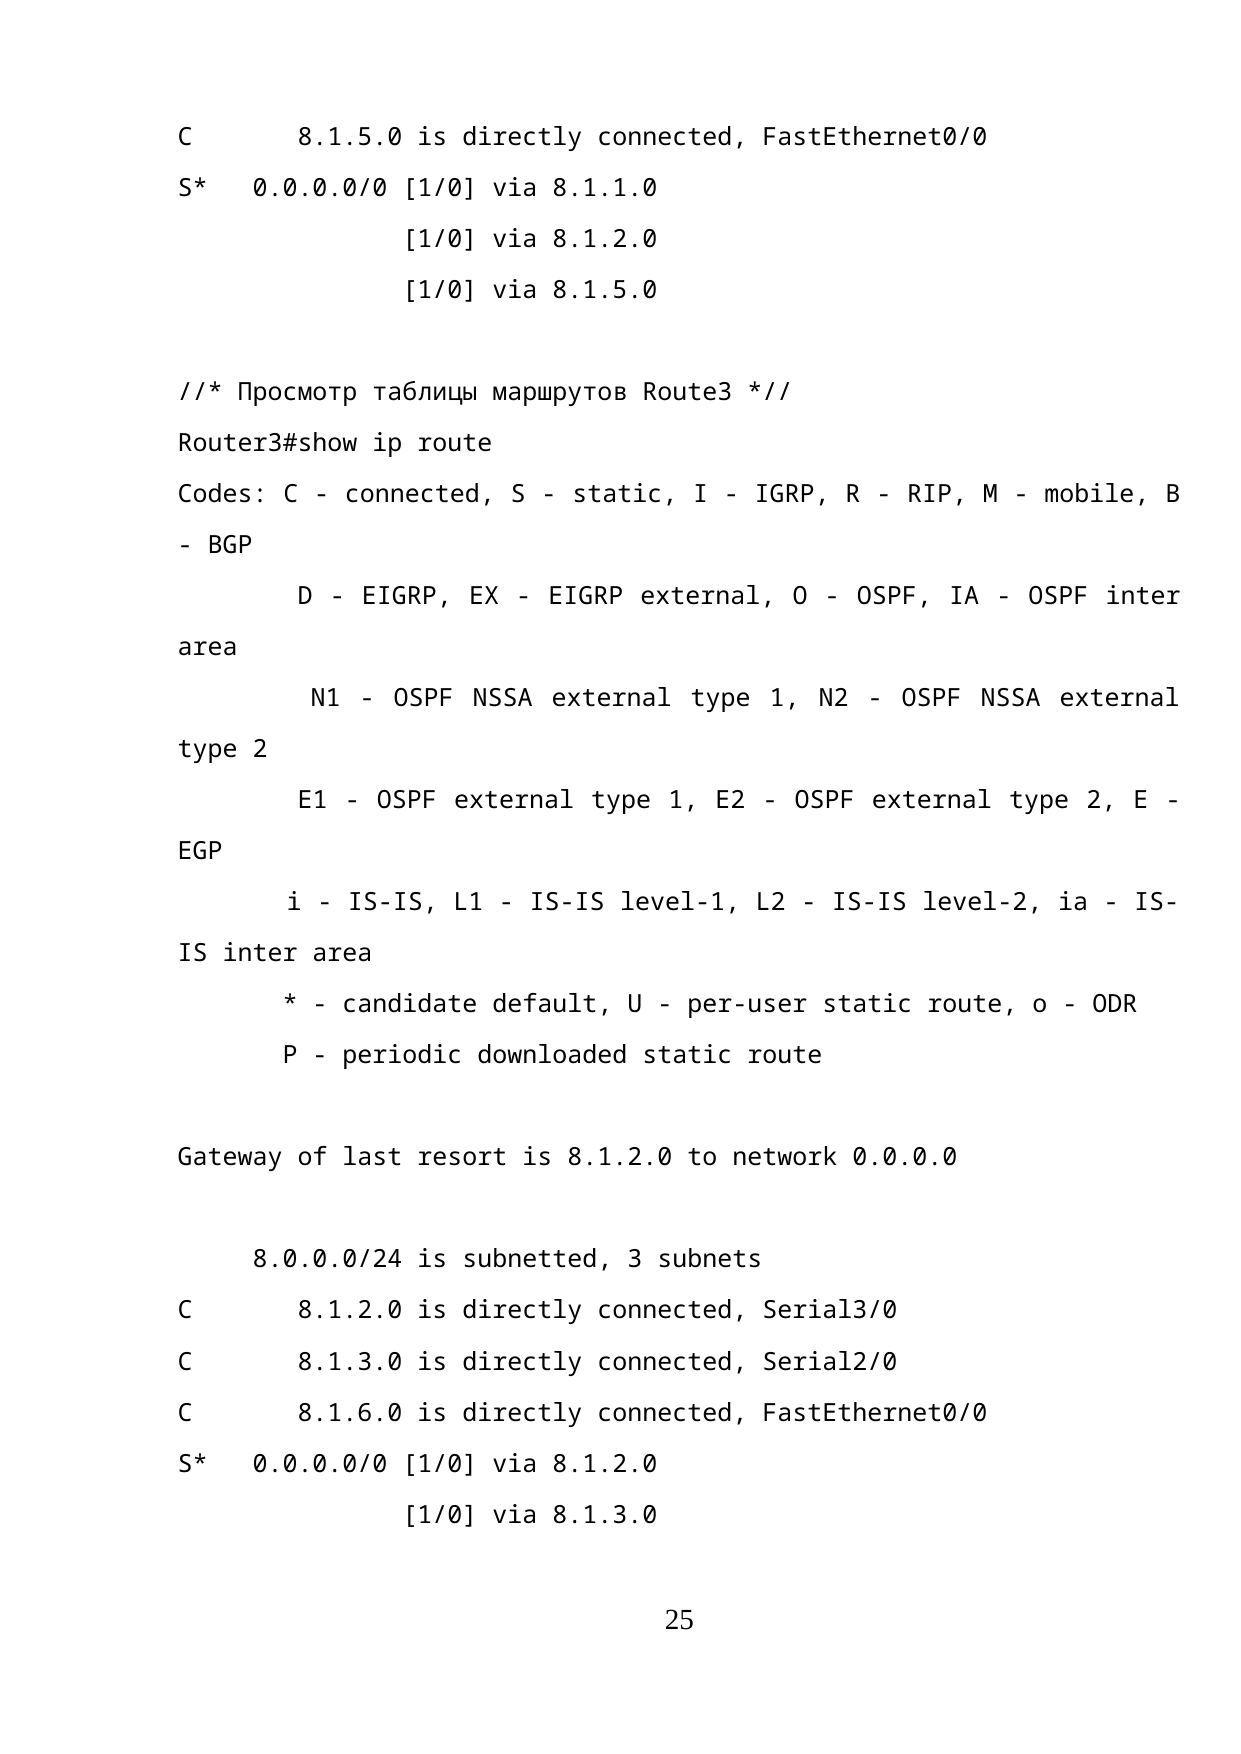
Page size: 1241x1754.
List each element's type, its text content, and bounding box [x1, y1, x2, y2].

text C 8.1.2.0 is directly connected, Serial3/0 [177, 1292, 1181, 1326]
text [1/0] via 8.1.3.0 [177, 1496, 1181, 1530]
text i - IS-IS, L1 - IS-IS level-1, L2 - IS-IS level-2, ia - IS-IS inter area [177, 884, 1181, 969]
text C 8.1.5.0 is directly connected, FastEthernet0/0 [177, 118, 1181, 152]
text S* 0.0.0.0/0 [1/0] via 8.1.1.0 [177, 169, 1181, 203]
text N1 - OSPF NSSA external type 1, N2 - OSPF NSSA external type 2 [177, 679, 1181, 765]
text //* Просмотр таблицы маршрутов Route3 *// [177, 373, 1181, 407]
text [1/0] via 8.1.2.0 [177, 220, 1181, 254]
text * - candidate default, U - per-user static route, o - ODR [177, 986, 1181, 1020]
text C 8.1.3.0 is directly connected, Serial2/0 [177, 1343, 1181, 1377]
text Gateway of last resort is 8.1.2.0 to network 0.0.0.0 [177, 1139, 1181, 1173]
text Codes: C - connected, S - static, I - IGRP, R - RIP, M - mobile, B - BGP [177, 475, 1181, 561]
text C 8.1.6.0 is directly connected, FastEthernet0/0 [177, 1394, 1181, 1428]
text S* 0.0.0.0/0 [1/0] via 8.1.2.0 [177, 1445, 1181, 1479]
text Router3#show ip route [177, 424, 1181, 458]
text E1 - OSPF external type 1, E2 - OSPF external type 2, E - EGP [177, 782, 1181, 867]
text P - periodic downloaded static route [177, 1037, 1181, 1071]
text [1/0] via 8.1.5.0 [177, 271, 1181, 305]
text 8.0.0.0/24 is subnetted, 3 subnets [177, 1241, 1181, 1275]
text D - EIGRP, EX - EIGRP external, O - OSPF, IA - OSPF inter area [177, 577, 1181, 663]
